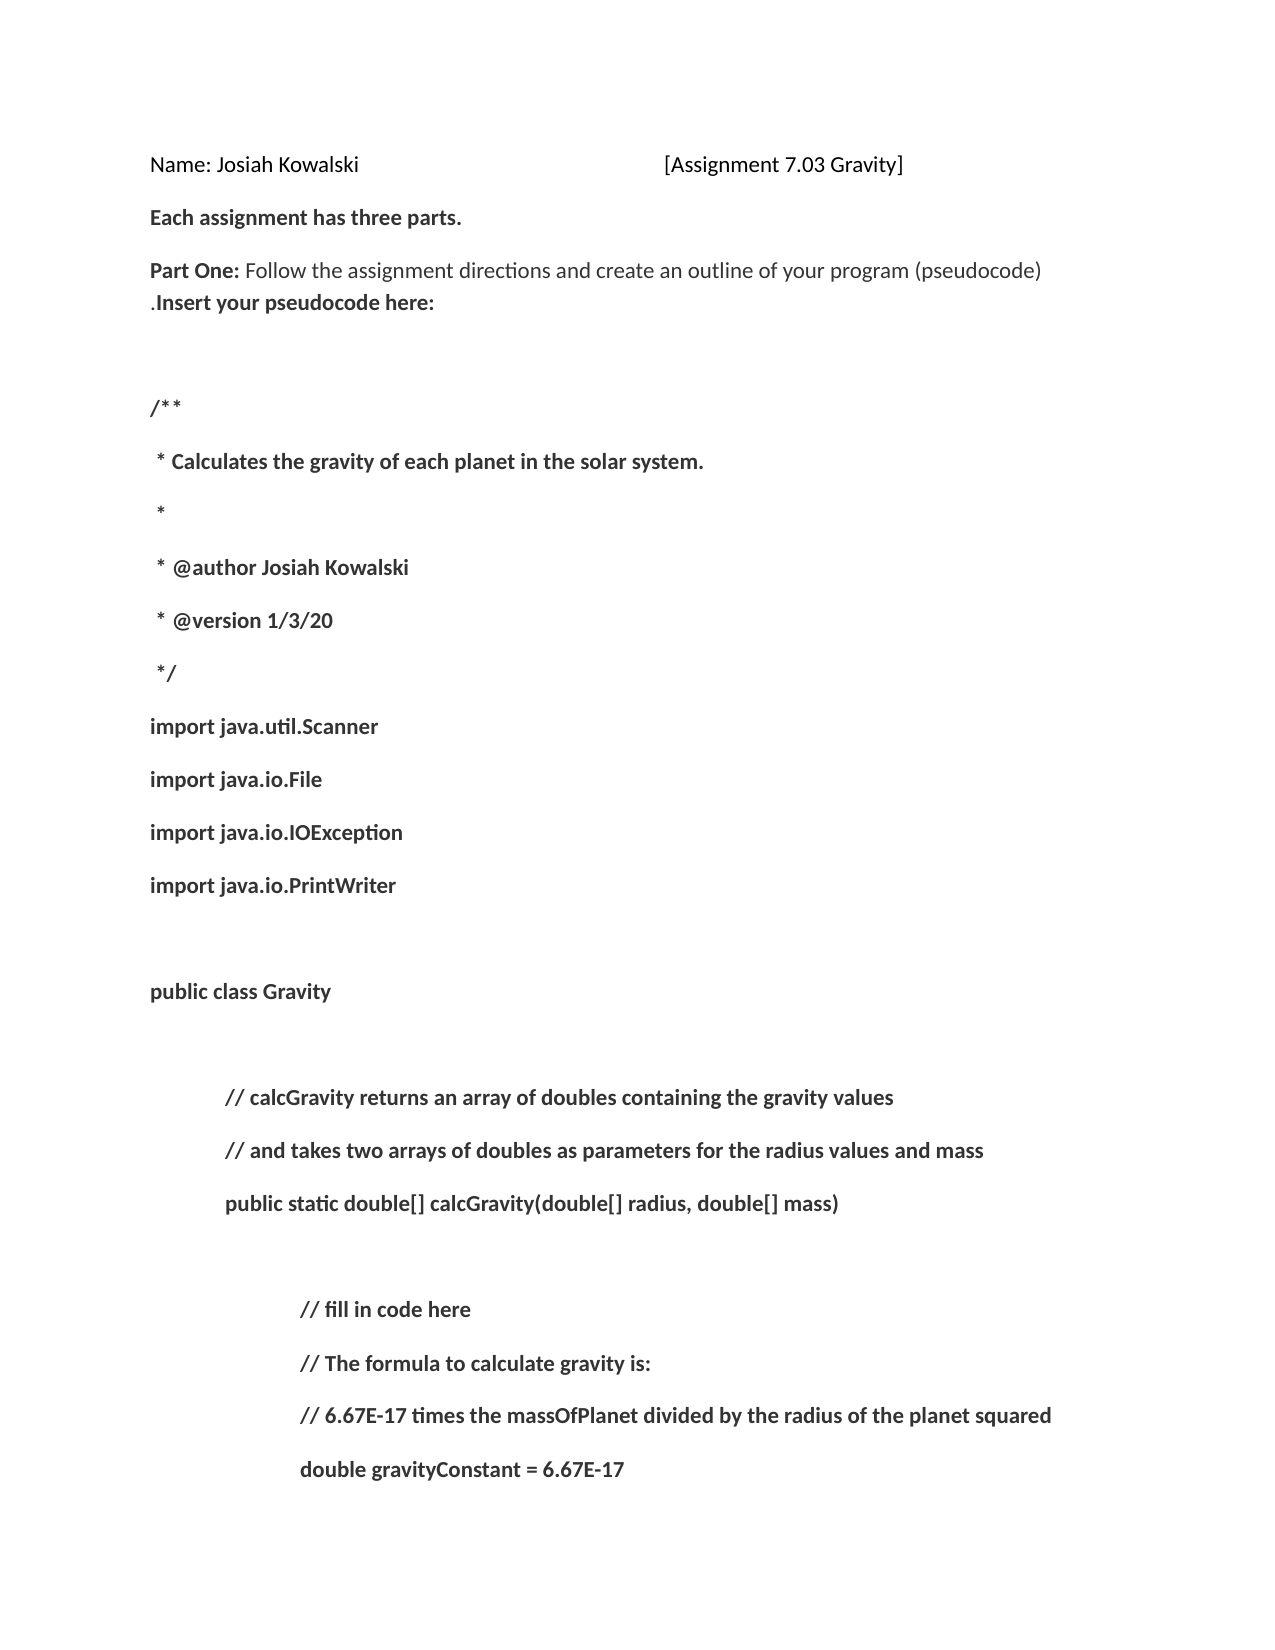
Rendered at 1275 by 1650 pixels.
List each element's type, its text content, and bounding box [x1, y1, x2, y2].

text /** [150, 394, 1125, 422]
text */ [150, 659, 1125, 687]
text // The formula to calculate gravity is: [150, 1349, 1125, 1377]
text * Calculates the gravity of each planet in the solar system. [150, 447, 1125, 475]
text * [150, 500, 1125, 528]
text // calcGravity returns an array of doubles containing the gravity values [150, 1083, 1125, 1112]
text // and takes two arrays of doubles as parameters for the radius values and mass [150, 1137, 1125, 1164]
text public static double[] calcGravity(double[] radius, double[] mass) [150, 1189, 1125, 1218]
text Name: Josiah Kowalski [Assignment 7.03 Gravity] [150, 150, 1125, 178]
text double gravityConstant = 6.67E-17 [150, 1455, 1125, 1483]
text import java.io.PrintWriter [150, 871, 1125, 899]
text Each assignment has three parts. [150, 203, 1125, 231]
text * @version 1/3/20 [150, 606, 1125, 634]
text import java.util.Scanner [150, 712, 1125, 740]
text Part One: Follow the assignment directions and create an outline of your program (pseudocode) [150, 256, 1125, 284]
text * @author Josiah Kowalski [150, 553, 1125, 581]
text .Insert your pseudocode here: [150, 288, 1125, 316]
text public class Gravity [150, 977, 1125, 1006]
text import java.io.IOException [150, 818, 1125, 846]
text // 6.67E-17 times the massOfPlanet divided by the radius of the planet squared [150, 1402, 1125, 1430]
text import java.io.File [150, 765, 1125, 793]
text // fill in code here [150, 1296, 1125, 1324]
